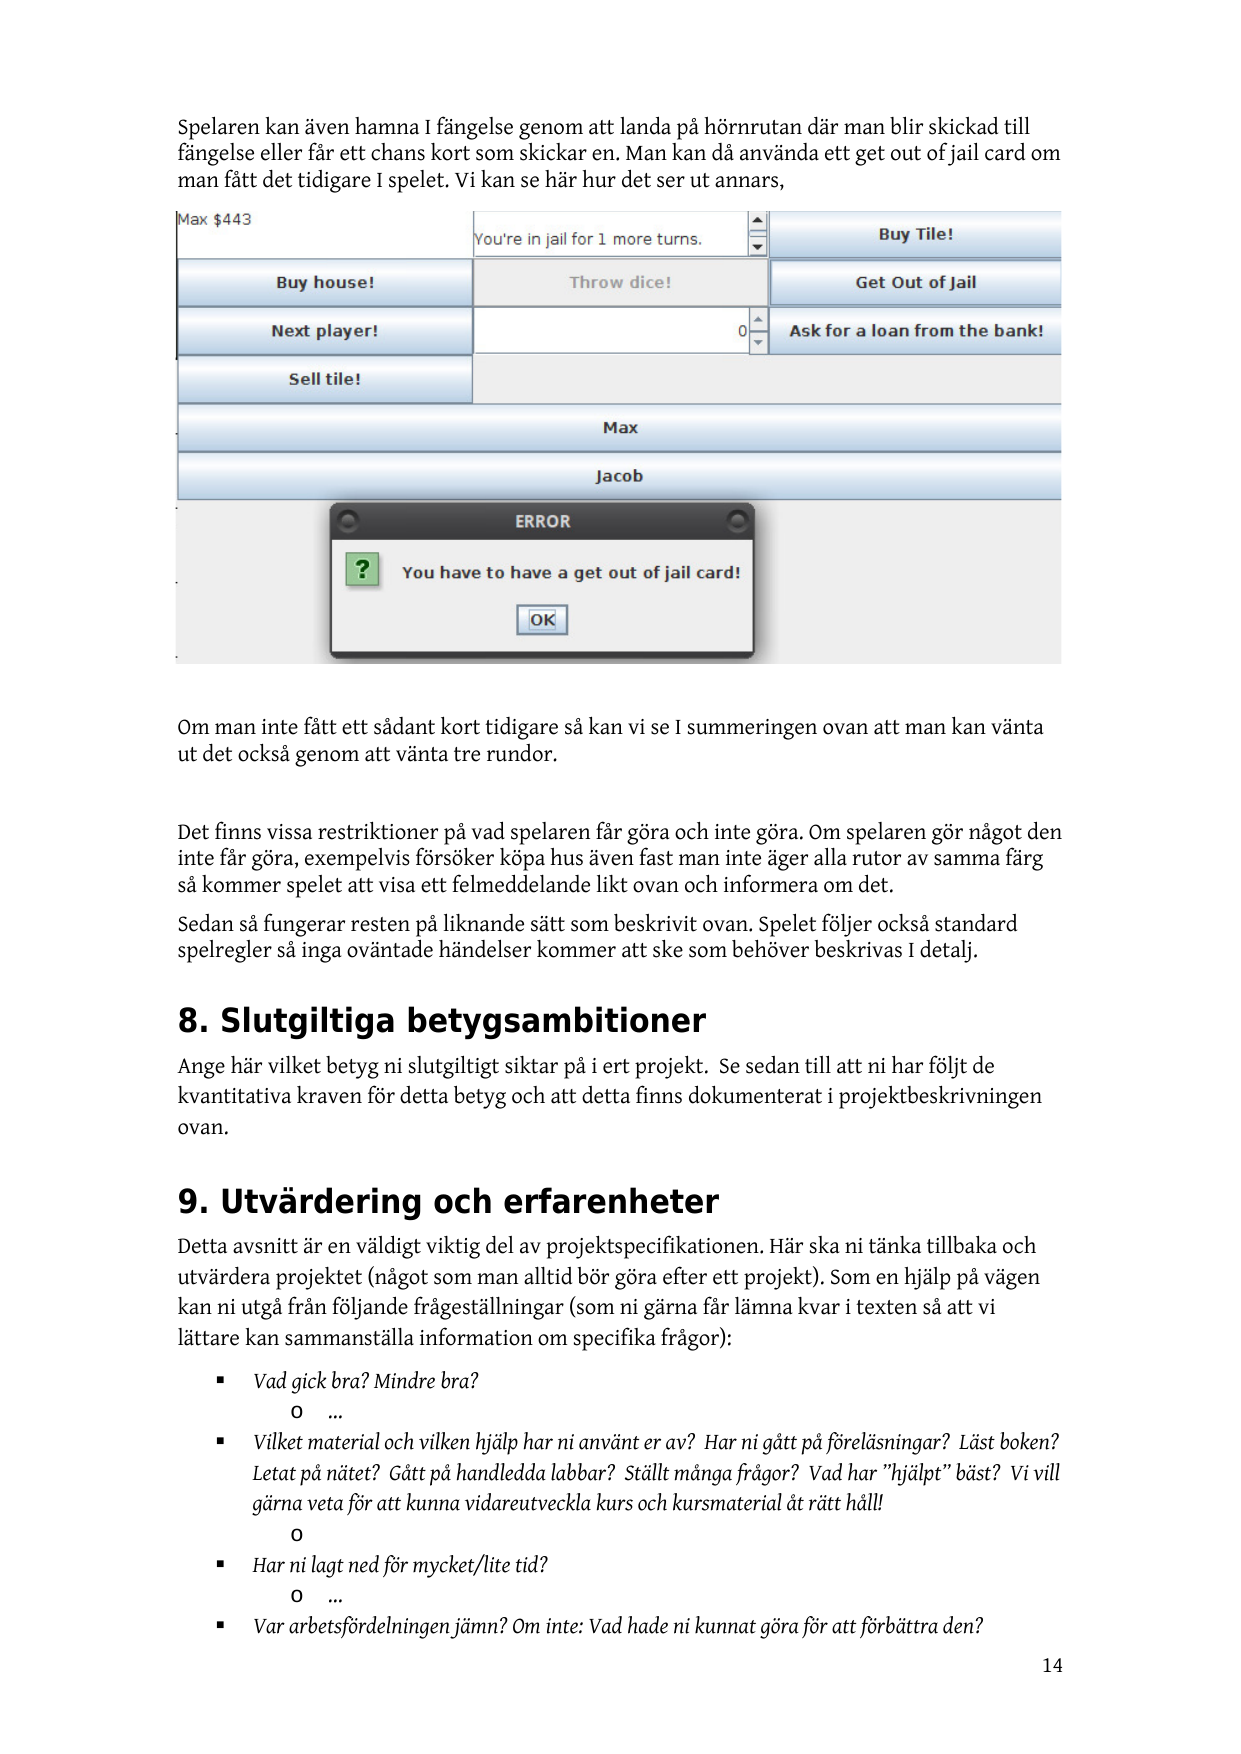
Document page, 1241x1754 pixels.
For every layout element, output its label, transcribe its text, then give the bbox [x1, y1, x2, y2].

list Vad gick bra? Mindre bra? [215, 1368, 1063, 1395]
subtitle 9. Utvärdering och erfarenheter [177, 1182, 1063, 1221]
text Spelaren kan även hamna I fängelse genom att landa på hörnrutan där man blir skickad till fängelse eller får ett chans kort som skickar en. Man kan då använda ett get out of jail card om man fått det tidigare I spelet. Vi kan se här hur det ser ut annars, [177, 114, 1063, 194]
text Ange här vilket betyg ni slutgiltigt siktar på i ert projekt. Se sedan till att ni har följt de kvantitativa kraven för detta betyg och att detta finns dokumenterat i projektbeskrivningen ovan. [177, 1053, 1063, 1141]
text Om man inte fått ett sådant kort tidigare så kan vi se I summeringen ovan att man kan vänta ut det också genom att vänta tre rundor. [177, 714, 1063, 768]
list Har ni lagt ned för mycket/lite tid? [215, 1552, 1063, 1579]
list Vilket material och vilken hjälp har ni använt er av? Har ni gått på föreläsningar? Läst boken? Letat på nätet? Gått på handledda labbar? Ställt många frågor? Vad har ”hjälpt” bäst? Vi vill gärna veta för att kunna vidareutveckla kurs och kursmaterial åt rätt håll! [215, 1430, 1063, 1517]
text Det finns vissa restriktioner på vad spelaren får göra och inte göra. Om spelaren gör något den inte får göra, exempelvis försöker köpa hus även fast man inte äger alla rutor av samma färg så kommer spelet att visa ett felmeddelande likt ovan och informera om det. [177, 819, 1063, 899]
text Detta avsnitt är en väldigt viktig del av projektspecifikationen. Här ska ni tänka tillbaka och utvärdera projektet (något som man alltid bör göra efter ett projekt). Som en hjälp på vägen kan ni utgå från följande frågeställningar (som ni gärna får lämna kvar i texten så att vi lättare kan sammanställa information om specifika frågor): [177, 1234, 1063, 1352]
list Var arbetsfördelningen jämn? Om inte: Vad hade ni kunnat göra för att förbättra den? [215, 1613, 1063, 1640]
picture [175, 211, 1062, 664]
subtitle 8. Slutgiltiga betygsambitioner [177, 1002, 1063, 1041]
list … [290, 1399, 1063, 1426]
list … [290, 1583, 1063, 1609]
text Sedan så fungerar resten på liknande sätt som beskrivit ovan. Spelet följer också standard spelregler så inga oväntade händelser kommer att ske som behöver beskrivas I detalj. [177, 911, 1063, 964]
